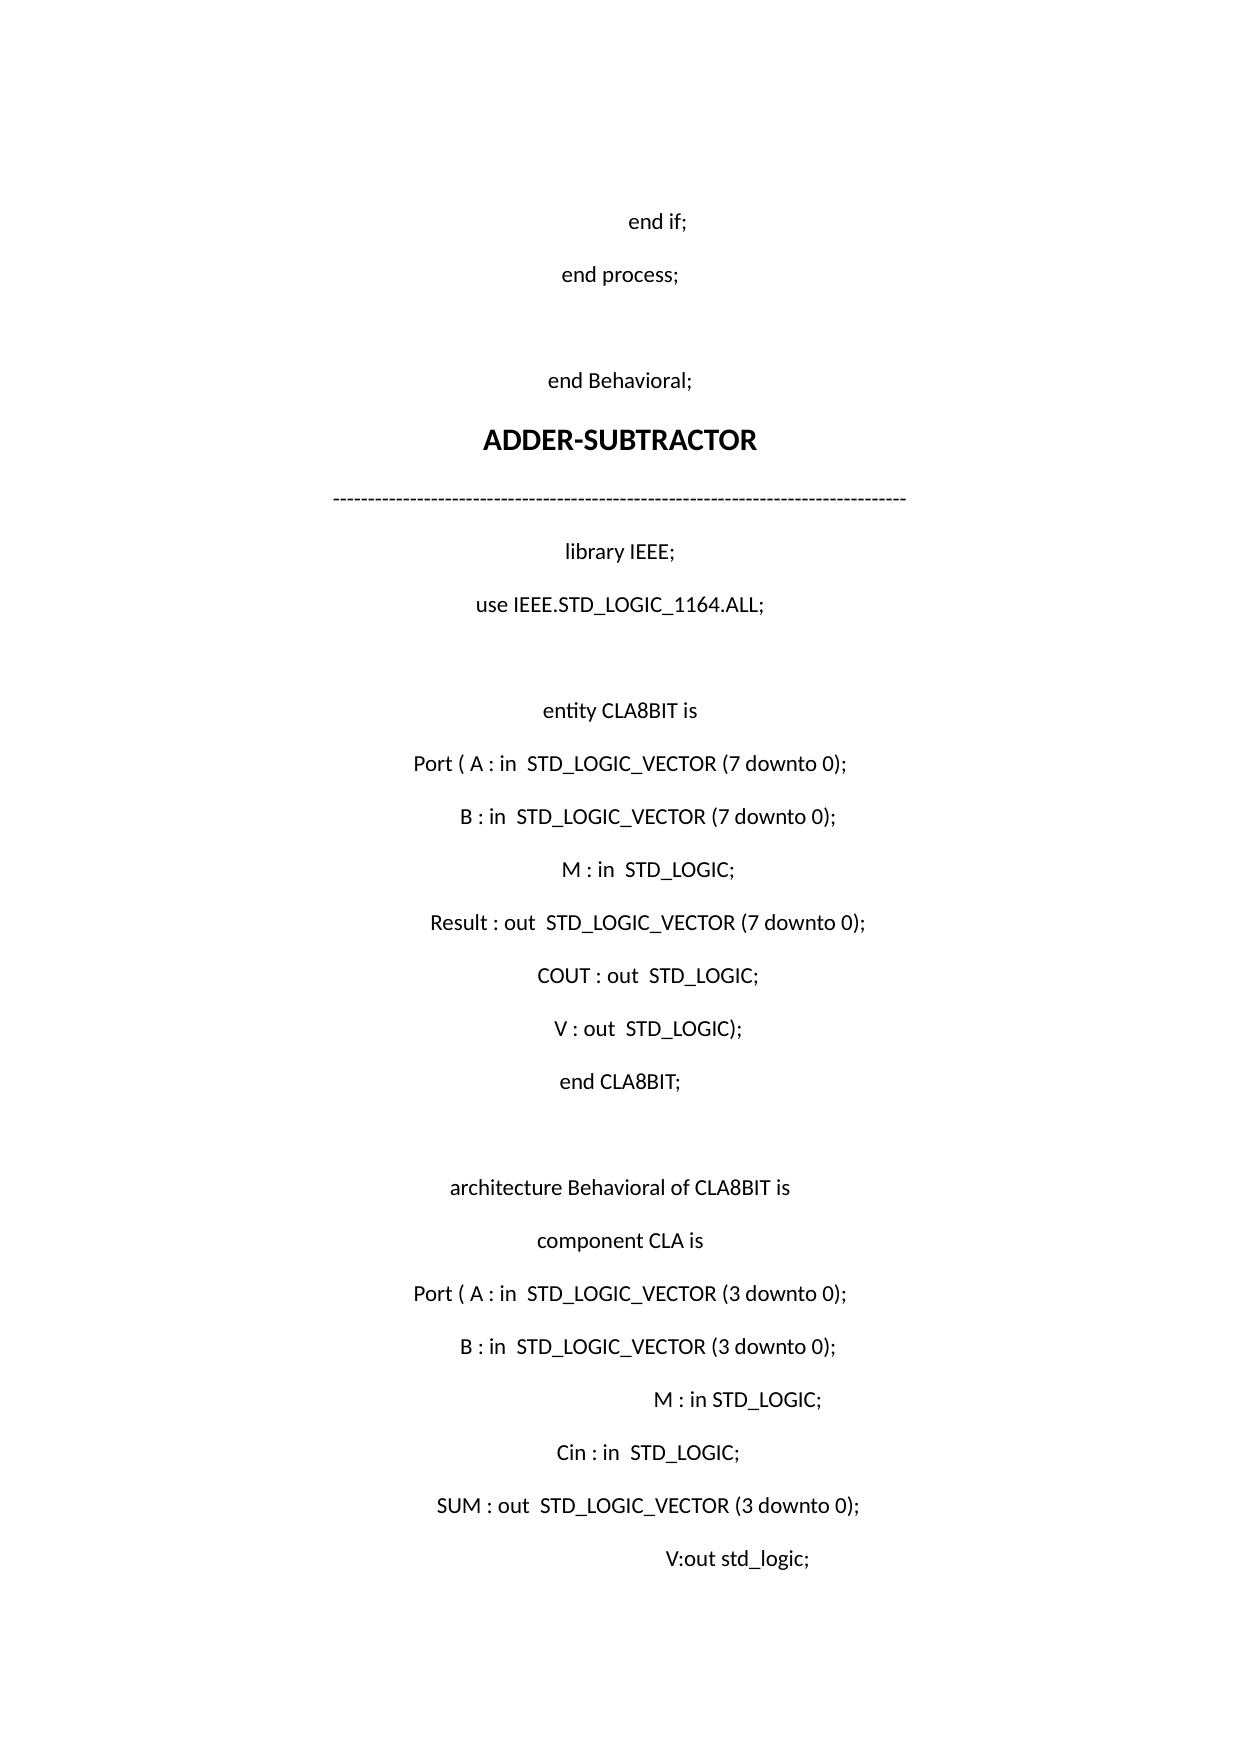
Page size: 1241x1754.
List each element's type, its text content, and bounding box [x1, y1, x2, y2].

text library IEEE; [187, 537, 1053, 565]
text M : in STD_LOGIC; [187, 1386, 1053, 1413]
text COUT : out STD_LOGIC; [187, 961, 1053, 989]
text V:out std_logic; [187, 1544, 1053, 1573]
text component CLA is [187, 1226, 1053, 1254]
text end Behavioral; [187, 367, 1053, 394]
text B : in STD_LOGIC_VECTOR (3 downto 0); [187, 1332, 1053, 1361]
text Cin : in STD_LOGIC; [187, 1438, 1053, 1467]
text end process; [187, 261, 1053, 288]
text B : in STD_LOGIC_VECTOR (7 downto 0); [187, 802, 1053, 830]
text Result : out STD_LOGIC_VECTOR (7 downto 0); [187, 908, 1053, 936]
text use IEEE.STD_LOGIC_1164.ALL; [187, 590, 1053, 618]
text SUM : out STD_LOGIC_VECTOR (3 downto 0); [187, 1492, 1053, 1519]
text Port ( A : in STD_LOGIC_VECTOR (3 downto 0); [187, 1279, 1053, 1307]
text V : out STD_LOGIC); [187, 1014, 1053, 1042]
text M : in STD_LOGIC; [187, 855, 1053, 883]
text Port ( A : in STD_LOGIC_VECTOR (7 downto 0); [187, 749, 1053, 777]
text ---------------------------------------------------------------------------------- [187, 484, 1053, 512]
text entity CLA8BIT is [187, 696, 1053, 724]
text ADDER-SUBTRACTOR [187, 419, 1053, 458]
text end if; [187, 207, 1053, 236]
text architecture Behavioral of CLA8BIT is [187, 1173, 1053, 1201]
text end CLA8BIT; [187, 1067, 1053, 1095]
